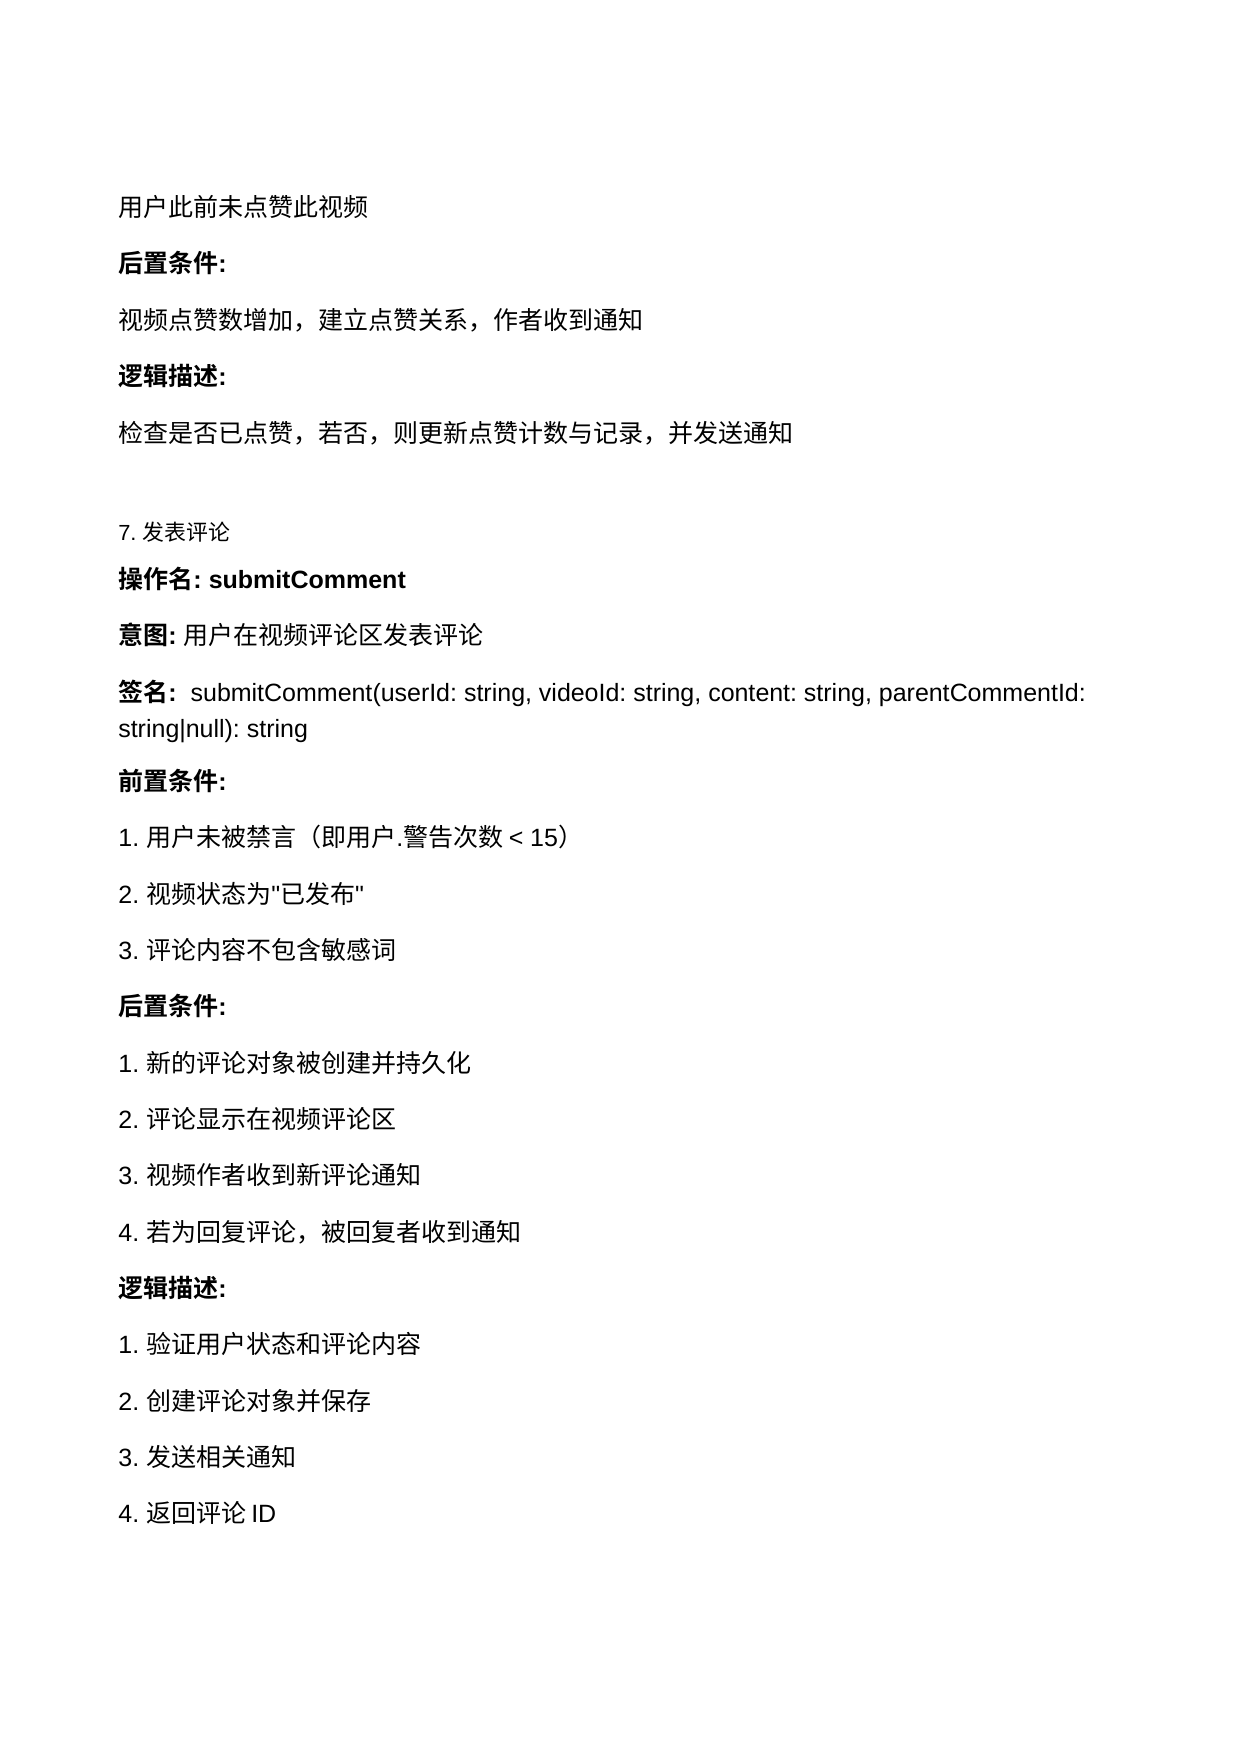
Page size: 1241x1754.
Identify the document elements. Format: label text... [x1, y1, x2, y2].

text 2. 评论显示在视频评论区 [118, 1099, 1122, 1136]
text 1. 用户未被禁言（即用户.警告次数 < 15） [118, 818, 1122, 854]
text 4. 若为回复评论，被回复者收到通知 [118, 1212, 1122, 1248]
text 1. 新的评论对象被创建并持久化 [118, 1043, 1122, 1079]
text 用户此前未点赞此视频 [118, 188, 1122, 224]
text 3. 视频作者收到新评论通知 [118, 1156, 1122, 1192]
text 后置条件: [118, 244, 1122, 280]
text 1. 验证用户状态和评论内容 [118, 1325, 1122, 1361]
text 3. 评论内容不包含敏感词 [118, 930, 1122, 967]
text 后置条件: [118, 987, 1122, 1023]
text 前置条件: [118, 761, 1122, 798]
text 3. 发送相关通知 [118, 1438, 1122, 1474]
text 逻辑描述: [118, 357, 1122, 393]
subtitle 发表评论 [118, 515, 1122, 547]
text 2. 视频状态为"已发布" [118, 874, 1122, 910]
text 2. 创建评论对象并保存 [118, 1381, 1122, 1417]
text 逻辑描述: [118, 1268, 1122, 1305]
text 视频点赞数增加，建立点赞关系，作者收到通知 [118, 300, 1122, 337]
text 意图: 用户在视频评论区发表评论 [118, 616, 1122, 652]
text 检查是否已点赞，若否，则更新点赞计数与记录，并发送通知 [118, 413, 1122, 449]
text 4. 返回评论ID [118, 1494, 1122, 1565]
text 操作名: submitComment [118, 559, 1122, 596]
text 签名: submitComment(userId: string, videoId: string, content: string, parentCommentId: string|null): string [118, 672, 1122, 743]
